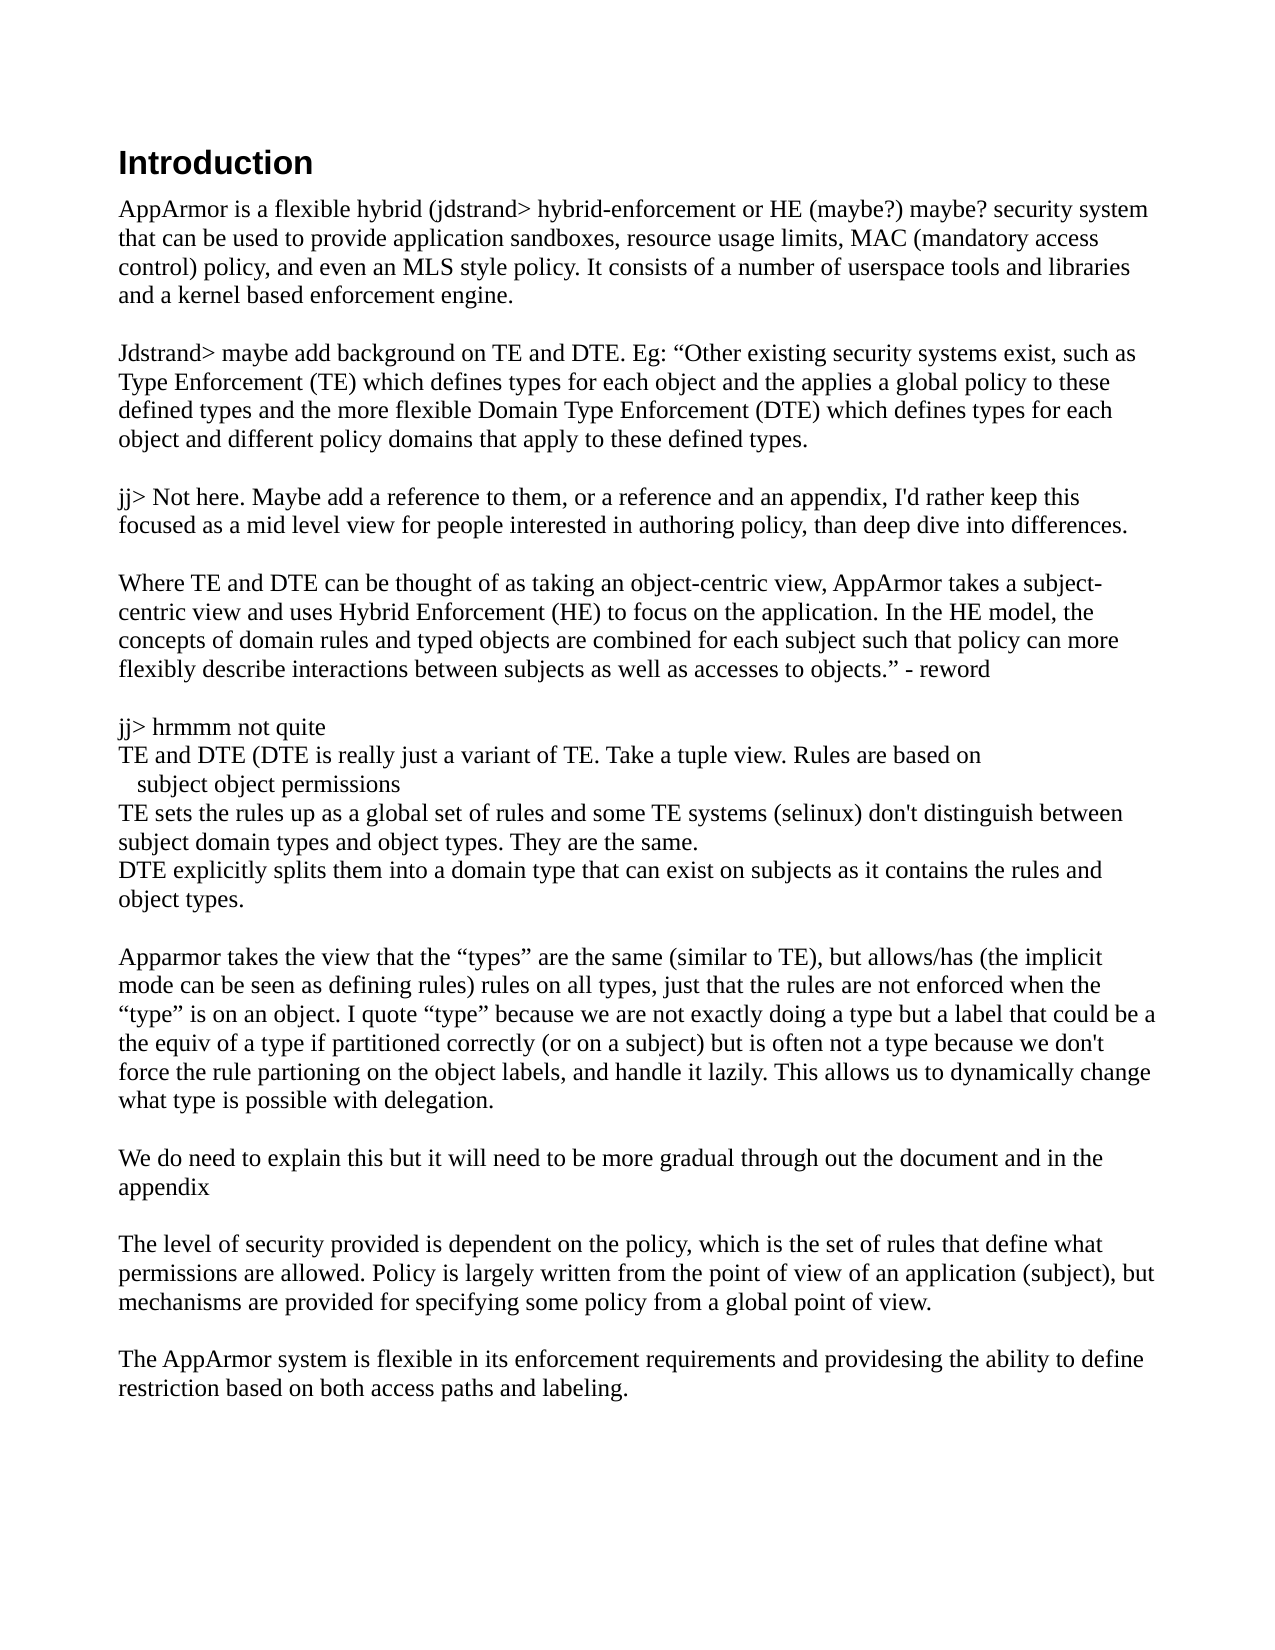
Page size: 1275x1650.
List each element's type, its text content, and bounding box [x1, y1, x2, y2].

text subject object permissions [118, 769, 1157, 798]
text The AppArmor system is flexible in its enforcement requirements and providesing the ability to define restriction based on both access paths and labeling. [118, 1344, 1157, 1402]
text The level of security provided is dependent on the policy, which is the set of rules that define what permissions are allowed. Policy is largely written from the point of view of an application (subject), but mechanisms are provided for specifying some policy from a global point of view. [118, 1229, 1157, 1316]
subtitle Introduction [118, 143, 1157, 182]
text TE sets the rules up as a global set of rules and some TE systems (selinux) don't distinguish between subject domain types and object types. They are the same. [118, 798, 1157, 856]
text DTE explicitly splits them into a domain type that can exist on subjects as it contains the rules and object types. [118, 856, 1157, 913]
text jj> hrmmm not quite [118, 712, 1157, 741]
text jj> Not here. Maybe add a reference to them, or a reference and an appendix, I'd rather keep this focused as a mid level view for people interested in authoring policy, than deep dive into differences. [118, 482, 1157, 539]
text TE and DTE (DTE is really just a variant of TE. Take a tuple view. Rules are based on [118, 741, 1157, 769]
text Apparmor takes the view that the “types” are the same (similar to TE), but allows/has (the implicit mode can be seen as defining rules) rules on all types, just that the rules are not enforced when the “type” is on an object. I quote “type” because we are not exactly doing a type but a label that could be a the equiv of a type if partitioned correctly (or on a subject) but is often not a type because we don't force the rule partioning on the object labels, and handle it lazily. This allows us to dynamically change what type is possible with delegation. [118, 942, 1157, 1114]
text We do need to explain this but it will need to be more gradual through out the document and in the appendix [118, 1143, 1157, 1201]
text Jdstrand> maybe add background on TE and DTE. Eg: “Other existing security systems exist, such as Type Enforcement (TE) which defines types for each object and the applies a global policy to these defined types and the more flexible Domain Type Enforcement (DTE) which defines types for each object and different policy domains that apply to these defined types. [118, 338, 1157, 453]
text AppArmor is a flexible hybrid (jdstrand> hybrid-enforcement or HE (maybe?) maybe? security system that can be used to provide application sandboxes, resource usage limits, MAC (mandatory access control) policy, and even an MLS style policy. It consists of a number of userspace tools and libraries and a kernel based enforcement engine. [118, 194, 1157, 309]
text Where TE and DTE can be thought of as taking an object-centric view, AppArmor takes a subject-centric view and uses Hybrid Enforcement (HE) to focus on the application. In the HE model, the concepts of domain rules and typed objects are combined for each subject such that policy can more flexibly describe interactions between subjects as well as accesses to objects.” - reword [118, 568, 1157, 683]
